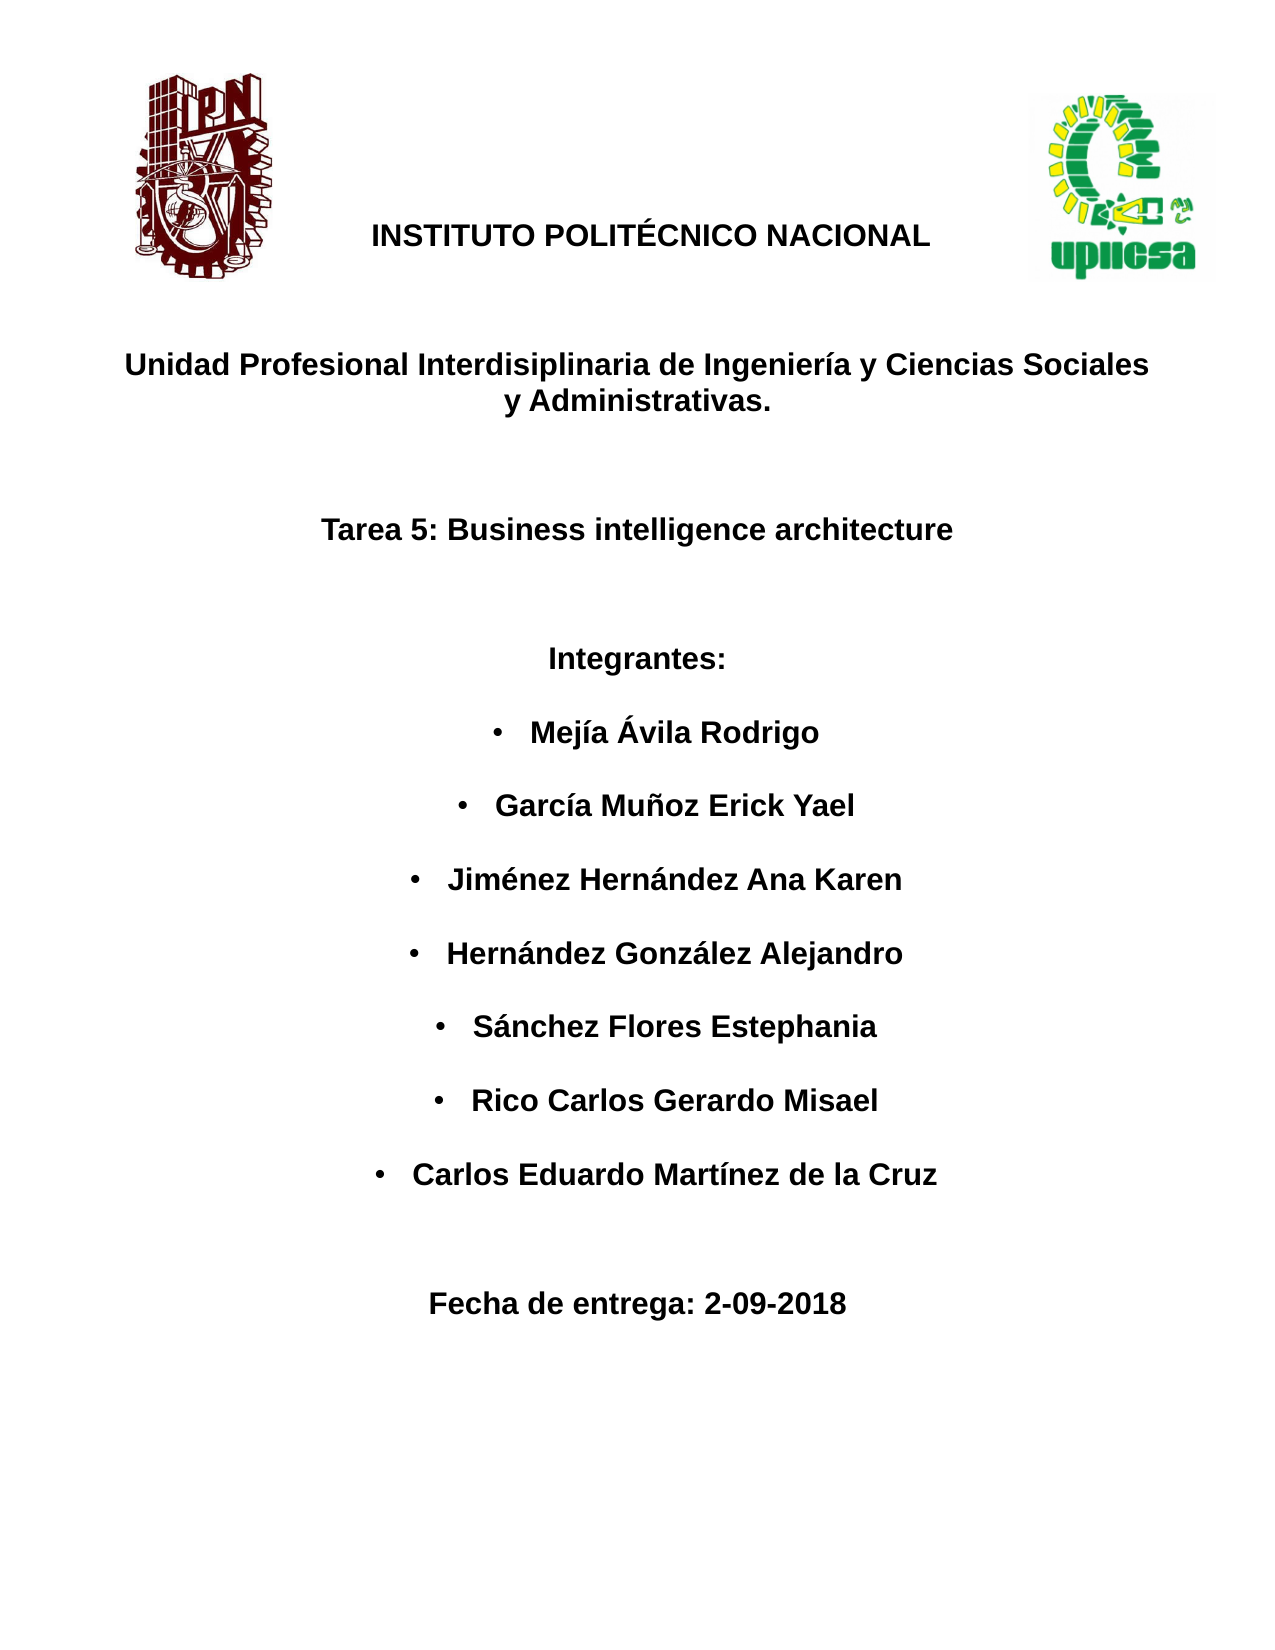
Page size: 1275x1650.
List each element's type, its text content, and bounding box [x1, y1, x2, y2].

title Rico Carlos Gerardo Misael [156, 1082, 1157, 1118]
title Sánchez Flores Estephania [156, 1008, 1157, 1044]
picture [135, 73, 275, 282]
title Hernández González Alejandro [156, 935, 1157, 971]
title Jiménez Hernández Ana Karen [156, 861, 1157, 897]
title Mejía Ávila Rodrigo [156, 714, 1157, 750]
title INSTITUTO POLITÉCNICO NACIONAL [275, 217, 1027, 252]
title Carlos Eduardo Martínez de la Cruz [156, 1156, 1157, 1192]
title Fecha de entrega: 2-09-2018 [118, 1285, 1157, 1321]
title Tarea 5: Business intelligence architecture [118, 511, 1157, 547]
title García Muñoz Erick Yael [156, 787, 1157, 823]
title Unidad Profesional Interdisiplinaria de Ingeniería y Ciencias Sociales y Administrativas. [118, 346, 1157, 418]
picture [1027, 93, 1217, 282]
title Integrantes: [118, 640, 1157, 676]
